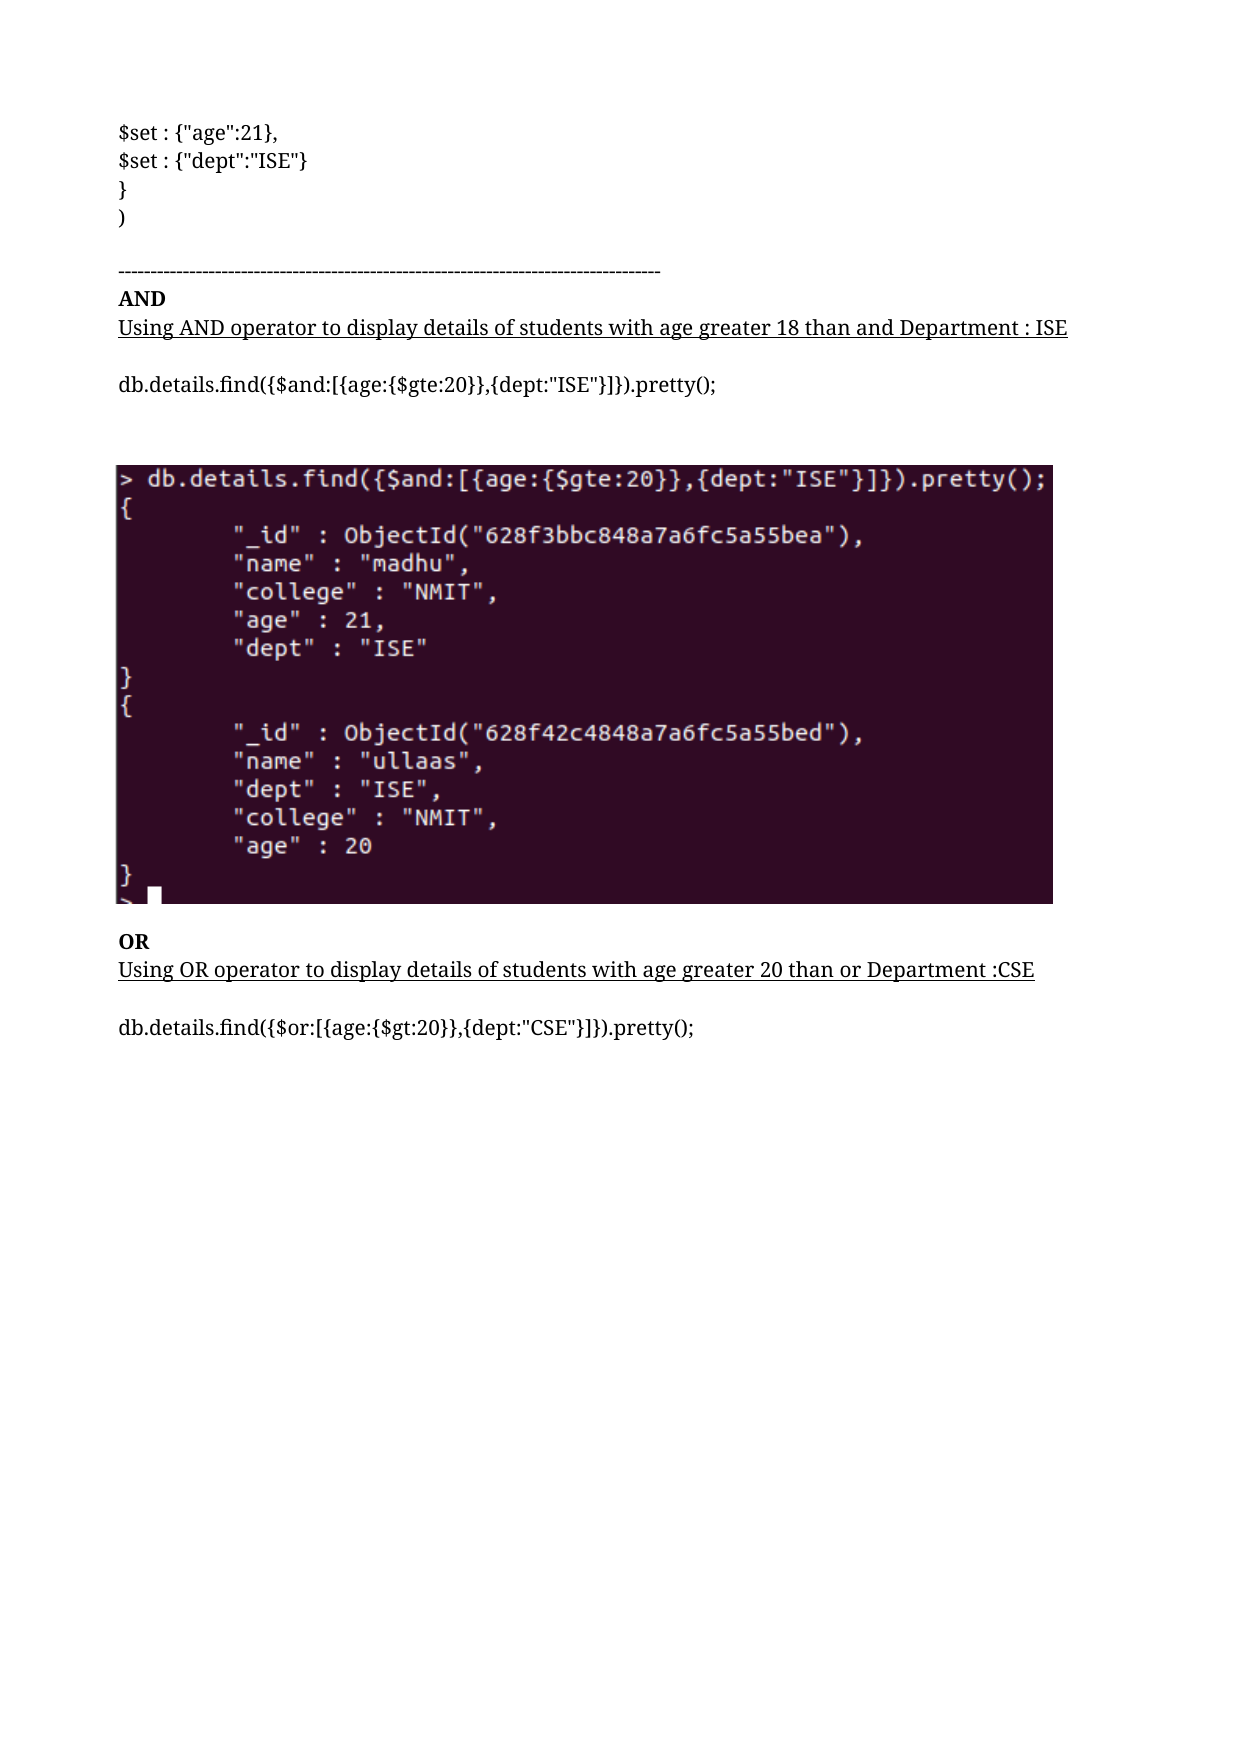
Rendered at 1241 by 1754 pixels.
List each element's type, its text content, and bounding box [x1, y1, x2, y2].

text db.details.find({$or:[{age:{$gt:20}},{dept:"CSE"}]}).pretty(); [118, 1013, 1122, 1041]
text Using AND operator to display details of students with age greater 18 than and Department : ISE [118, 313, 1122, 341]
text $set : {"dept":"ISE"} [118, 147, 1122, 175]
text ) [118, 203, 1122, 232]
text ------------------------------------------------------------------------------------ [118, 256, 1122, 284]
text Using OR operator to display details of students with age greater 20 than or Department :CSE [118, 956, 1122, 984]
text $set : {"age":21}, [118, 118, 1122, 147]
text AND [118, 284, 1122, 313]
picture [115, 465, 1053, 904]
text } [118, 175, 1122, 203]
text OR [118, 927, 1122, 956]
text db.details.find({$and:[{age:{$gte:20}},{dept:"ISE"}]}).pretty(); [118, 370, 1122, 398]
